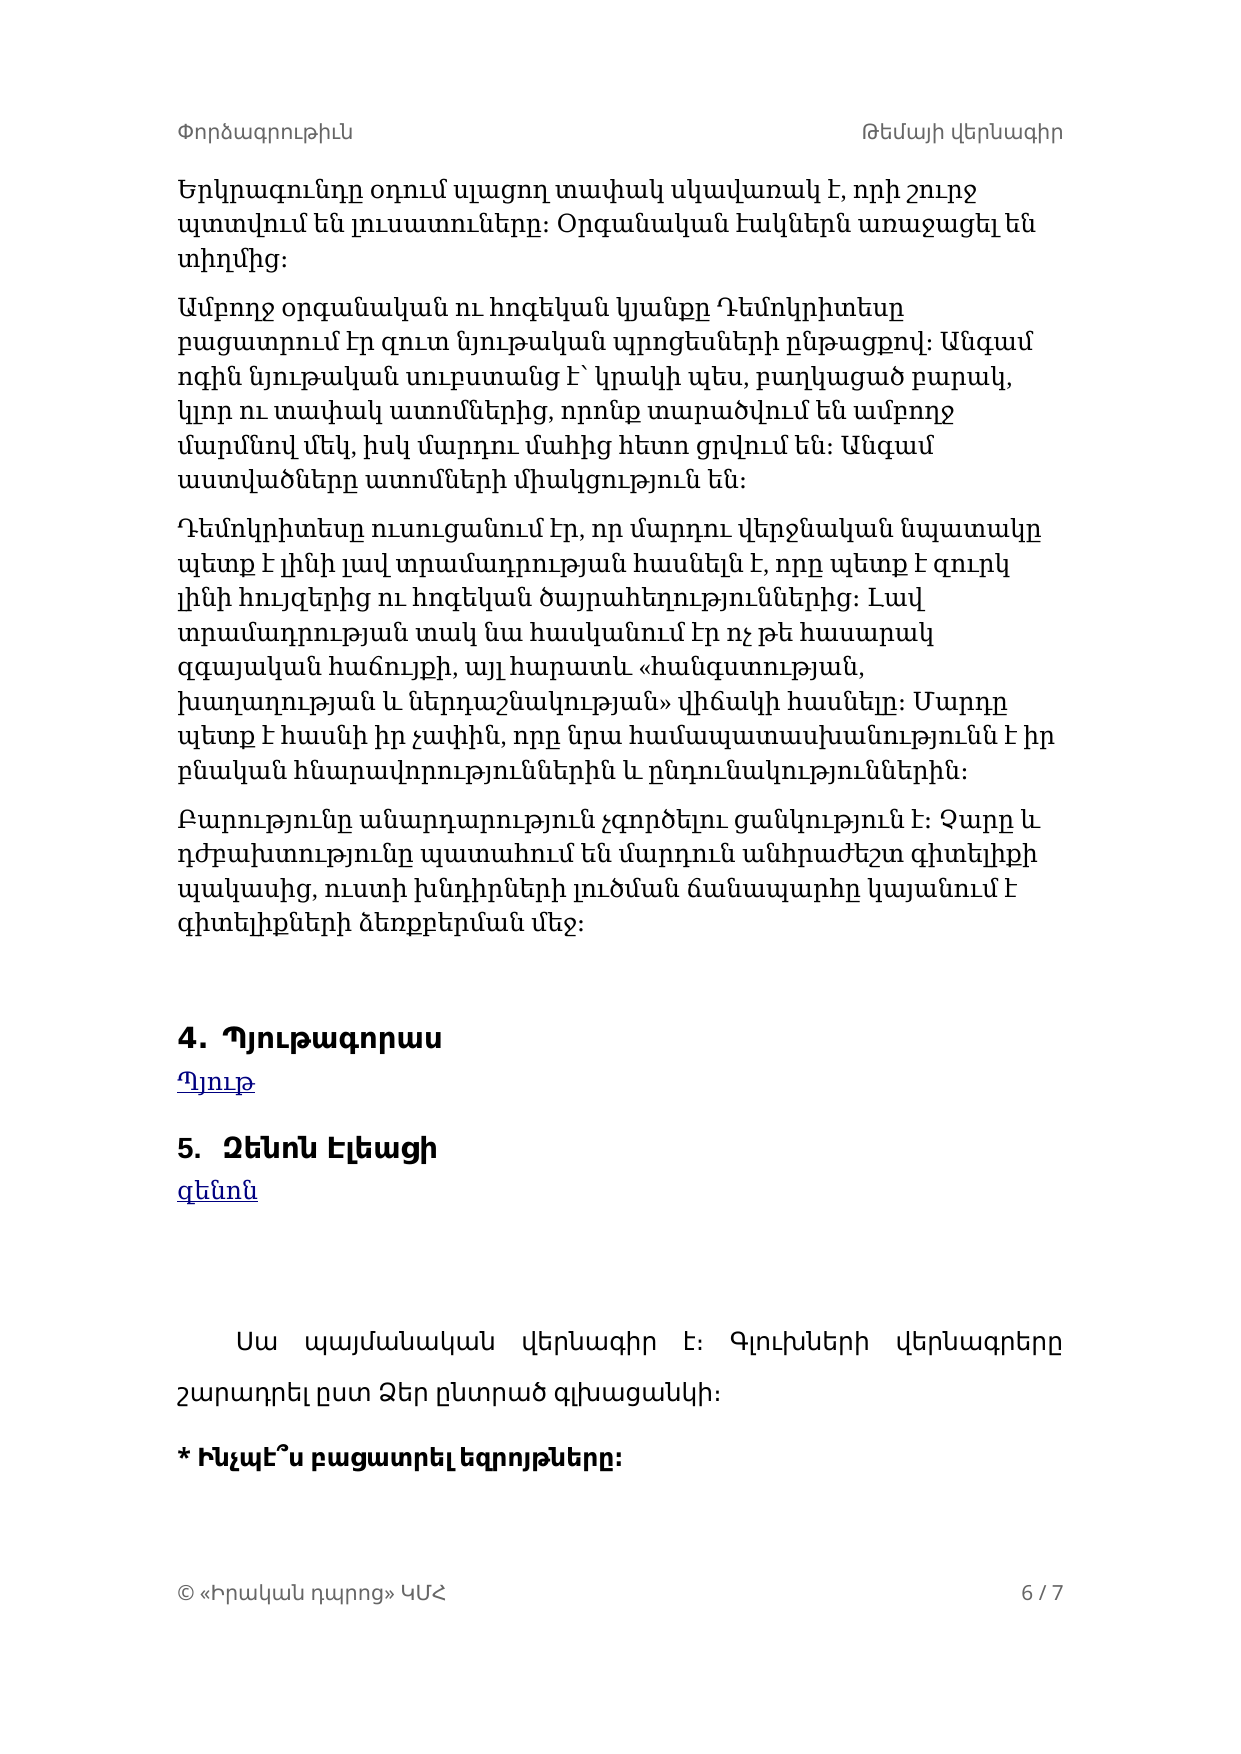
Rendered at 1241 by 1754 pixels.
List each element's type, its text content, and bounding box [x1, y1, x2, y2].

text զենոն [177, 1176, 1063, 1205]
text Երկրագունդը օդում սլացող տափակ սկավառակ է, որի շուրջ պտտվում են լուսատուները։ Օրգանական էակներն առաջացել են տիղմից։ [177, 175, 1063, 273]
text Դեմոկրիտեսը ուսուցանում էր, որ մարդու վերջնական նպատակը պետք է լինի լավ տրամադրության հասնելն է, որը պետք է զուրկ լինի հույզերից ու հոգեկան ծայրահեղություններից։ Լավ տրամադրության տակ նա հասկանում էր ոչ թե հասարակ զգայական հաճույքի, այլ հարատև «հանգստության, խաղաղության և ներդաշնակության» վիճակի հասնելը։ Մարդը պետք է հասնի իր չափին, որը նրա համապատասխանությունն է իր բնական հնարավորություններին և ընդունակություններին։ [177, 514, 1063, 784]
text Պյութ [177, 1067, 1063, 1096]
text Ամբողջ օրգանական ու հոգեկան կյանքը Դեմոկրիտեսը բացատրում էր զուտ նյութական պրոցեսների ընթացքով։ Անգամ ոգին նյութական սուբստանց է՝ կրակի պես, բաղկացած բարակ, կլոր ու տափակ ատոմներից, որոնք տարածվում են ամբողջ մարմնով մեկ, իսկ մարդու մահից հետո ցրվում են։ Անգամ աստվածները ատոմների միակցություն են։ [177, 293, 1063, 494]
subtitle Զենոն Էլեացի [177, 1131, 1063, 1164]
text Բարությունը անարդարություն չգործելու ցանկություն է։ Չարը և դժբախտությունը պատահում են մարդուն անհրաժեշտ գիտելիքի պակասից, ուստի խնդիրների լուծման ճանապարհը կայանում է գիտելիքների ձեռքբերման մեջ։ [177, 805, 1063, 937]
text * Ինչպէ՞ս բացատրել եզրոյթները։ [177, 1440, 1063, 1474]
text Սա պայմանական վերնագիր է։ Գլուխների վերնագրերը շարադրել ըստ Ձեր ընտրած գլխացանկի։ [177, 1323, 1063, 1408]
subtitle Պյութագորաս [177, 1021, 1063, 1055]
